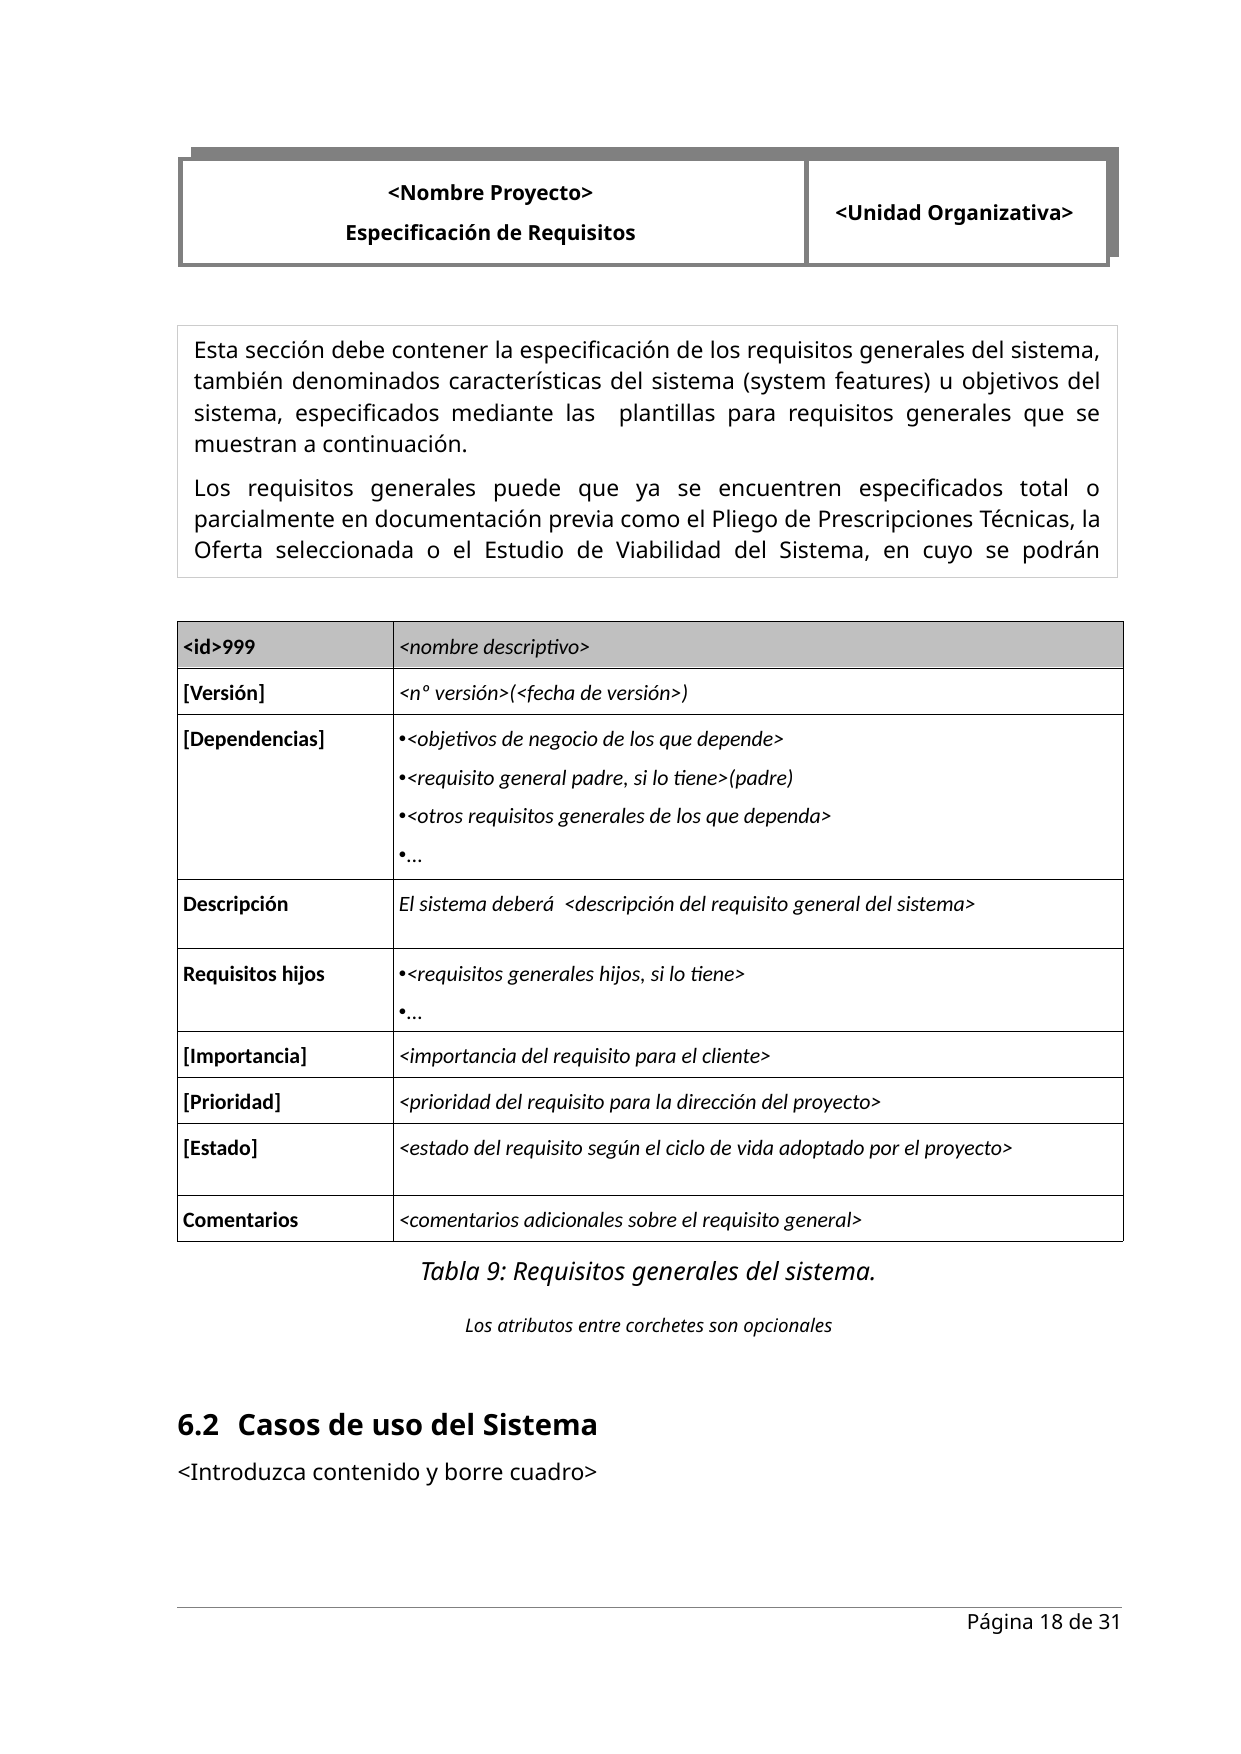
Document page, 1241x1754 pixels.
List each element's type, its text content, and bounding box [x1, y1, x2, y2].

table_cell [Dependencias] [178, 715, 393, 879]
table_cell Requisitos hijos [178, 949, 393, 1031]
table_header <nombre descriptivo> [394, 622, 1123, 667]
text Los atributos entre corchetes son opcionales [177, 1312, 1122, 1338]
subtitle Casos de uso del Sistema [177, 1404, 1122, 1444]
table_cell [Estado] [178, 1124, 393, 1195]
table_cell <prioridad del requisito para la dirección del proyecto> [394, 1078, 1123, 1123]
table_cell Descripción [178, 880, 393, 948]
table_cell <importancia del requisito para el cliente> [394, 1032, 1123, 1077]
table_cell <requisitos generales hijos, si lo tiene> ... [394, 949, 1123, 1031]
text Tabla 9: Requisitos generales del sistema. [177, 1253, 1122, 1287]
text <Introduzca contenido y borre cuadro> [177, 1456, 1122, 1487]
text Los requisitos generales puede que ya se encuentren especificados total o parcialmente en documentación previa como el Pliego de Prescripciones Técnicas, la Oferta seleccionada o el Estudio de Viabilidad del Sistema, en cuyo se podrán reutilizar y se hará referencia a dichos documentos como fuente de los mismos. En el caso de que se considere necesario, los requisitos generales se podrán descomponer jerárquicamente para facilitar su comprensión. [194, 472, 1101, 568]
table_cell <comentarios adicionales sobre el requisito general> [394, 1196, 1123, 1241]
text Esta sección debe contener la especificación de los requisitos generales del sistema, también denominados características del sistema (system features) u objetivos del sistema, especificados mediante las plantillas para requisitos generales que se muestran a continuación. [194, 334, 1101, 459]
table_cell <estado del requisito según el ciclo de vida adoptado por el proyecto> [394, 1124, 1123, 1195]
table_header <id>999 [178, 622, 393, 667]
table_cell <nº versión>(<fecha de versión>) [394, 669, 1123, 713]
table_cell Comentarios [178, 1196, 393, 1241]
table_cell [Versión] [178, 669, 393, 713]
table_cell <objetivos de negocio de los que depende> <requisito general padre, si lo tiene>(padre) <otros requisitos generales de los que dependa> ... [394, 715, 1123, 879]
table_cell [Prioridad] [178, 1078, 393, 1123]
table_cell [Importancia] [178, 1032, 393, 1077]
table_cell El sistema deberá <descripción del requisito general del sistema> [394, 880, 1123, 948]
